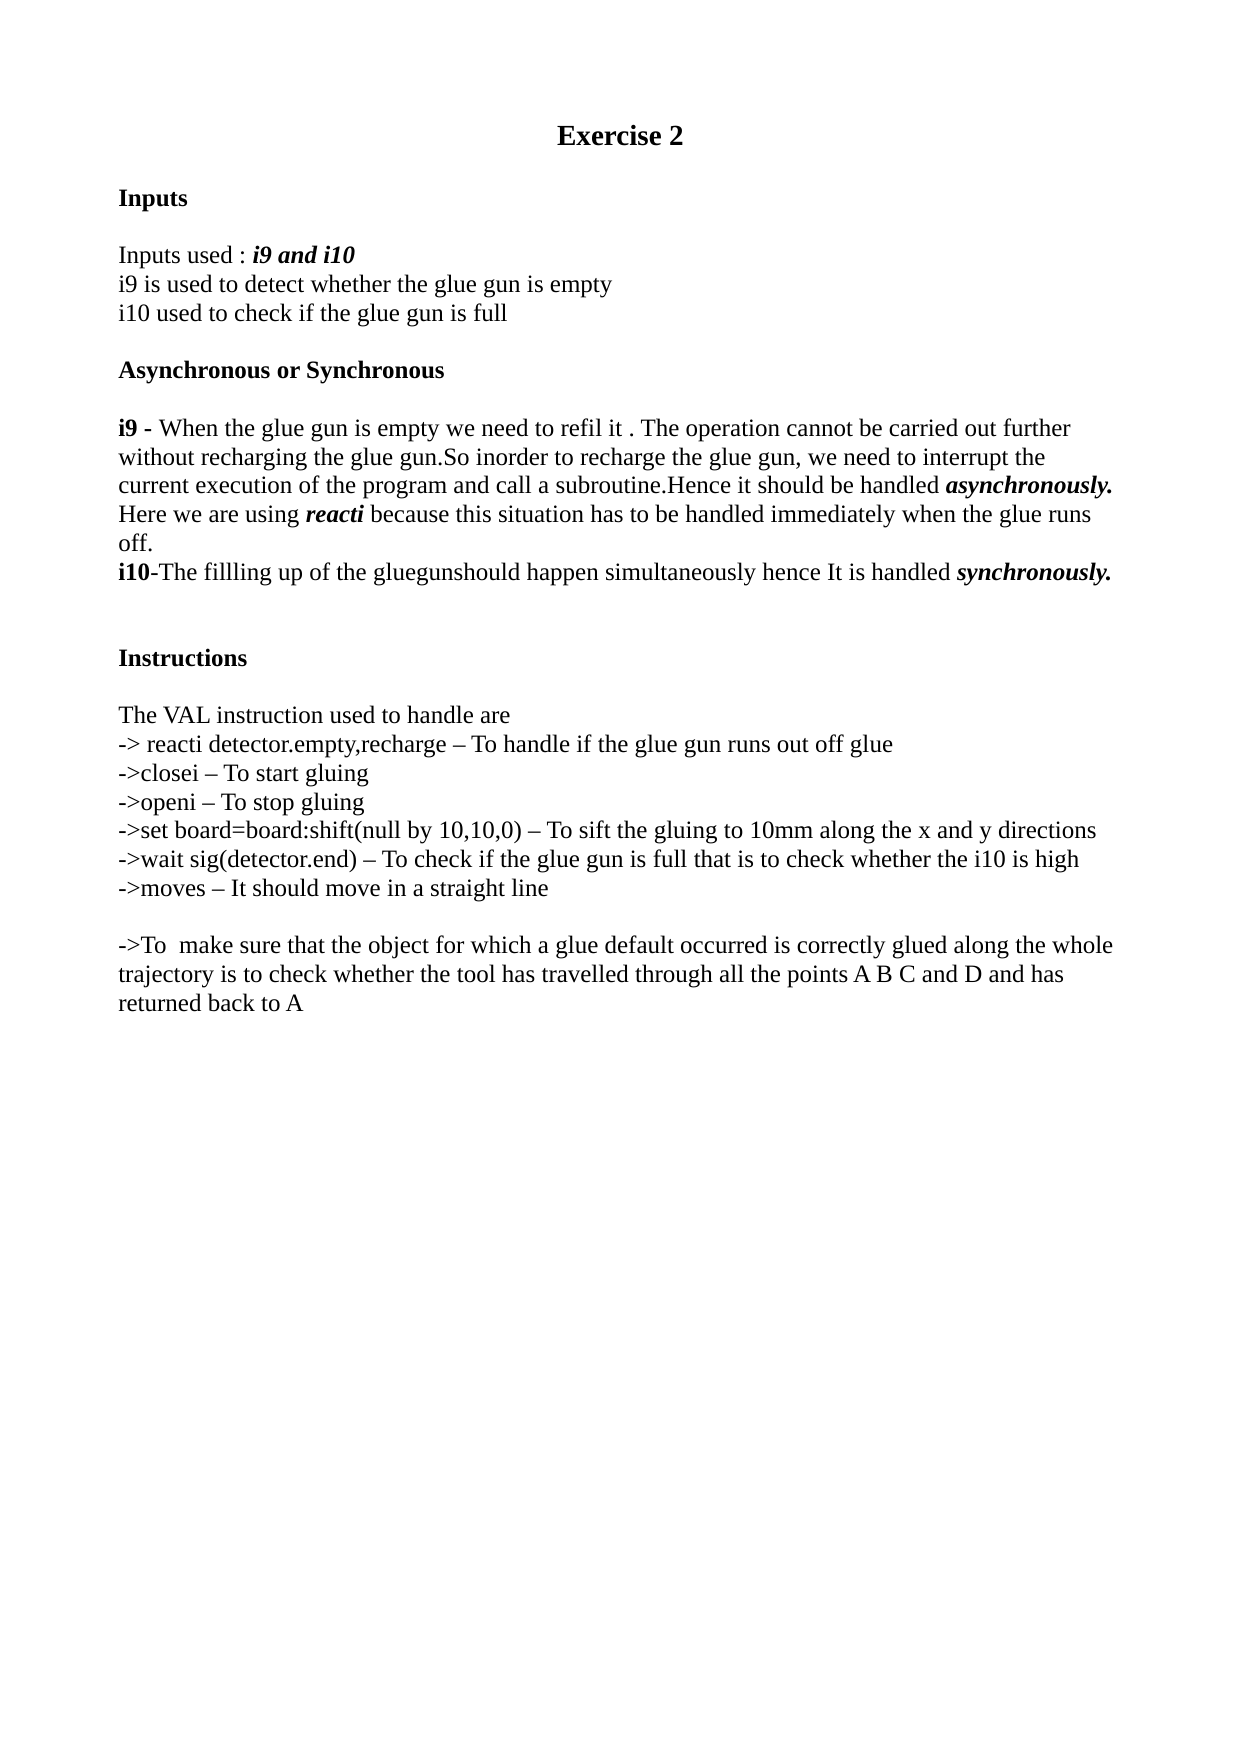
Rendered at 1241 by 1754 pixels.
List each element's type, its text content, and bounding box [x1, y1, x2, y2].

text Instructions [118, 643, 1122, 672]
text Exercise 2 [118, 118, 1122, 152]
text The VAL instruction used to handle are [118, 700, 1122, 729]
text -> reacti detector.empty,recharge – To handle if the glue gun runs out off glue [118, 729, 1122, 758]
text ->openi – To stop gluing [118, 787, 1122, 815]
text Inputs used : i9 and i10 [118, 240, 1122, 269]
text ->wait sig(detector.end) – To check if the glue gun is full that is to check whether the i10 is high [118, 844, 1122, 873]
text i9 is used to detect whether the glue gun is empty [118, 269, 1122, 298]
text ->To make sure that the object for which a glue default occurred is correctly glued along the whole trajectory is to check whether the tool has travelled through all the points A B C and D and has returned back to A [118, 930, 1122, 1017]
text ->set board=board:shift(null by 10,10,0) – To sift the gluing to 10mm along the x and y directions [118, 815, 1122, 844]
text Inputs [118, 183, 1122, 212]
text Asynchronous or Synchronous [118, 355, 1122, 384]
text i10 used to check if the glue gun is full [118, 298, 1122, 327]
text i9 - When the glue gun is empty we need to refil it . The operation cannot be carried out further without recharging the glue gun.So inorder to recharge the glue gun, we need to interrupt the current execution of the program and call a subroutine.Hence it should be handled asynchronously. [118, 413, 1122, 499]
text i10-The fillling up of the gluegunshould happen simultaneously hence It is handled synchronously. [118, 557, 1122, 585]
text ->closei – To start gluing [118, 758, 1122, 787]
text Here we are using reacti because this situation has to be handled immediately when the glue runs off. [118, 499, 1122, 557]
text ->moves – It should move in a straight line [118, 873, 1122, 902]
